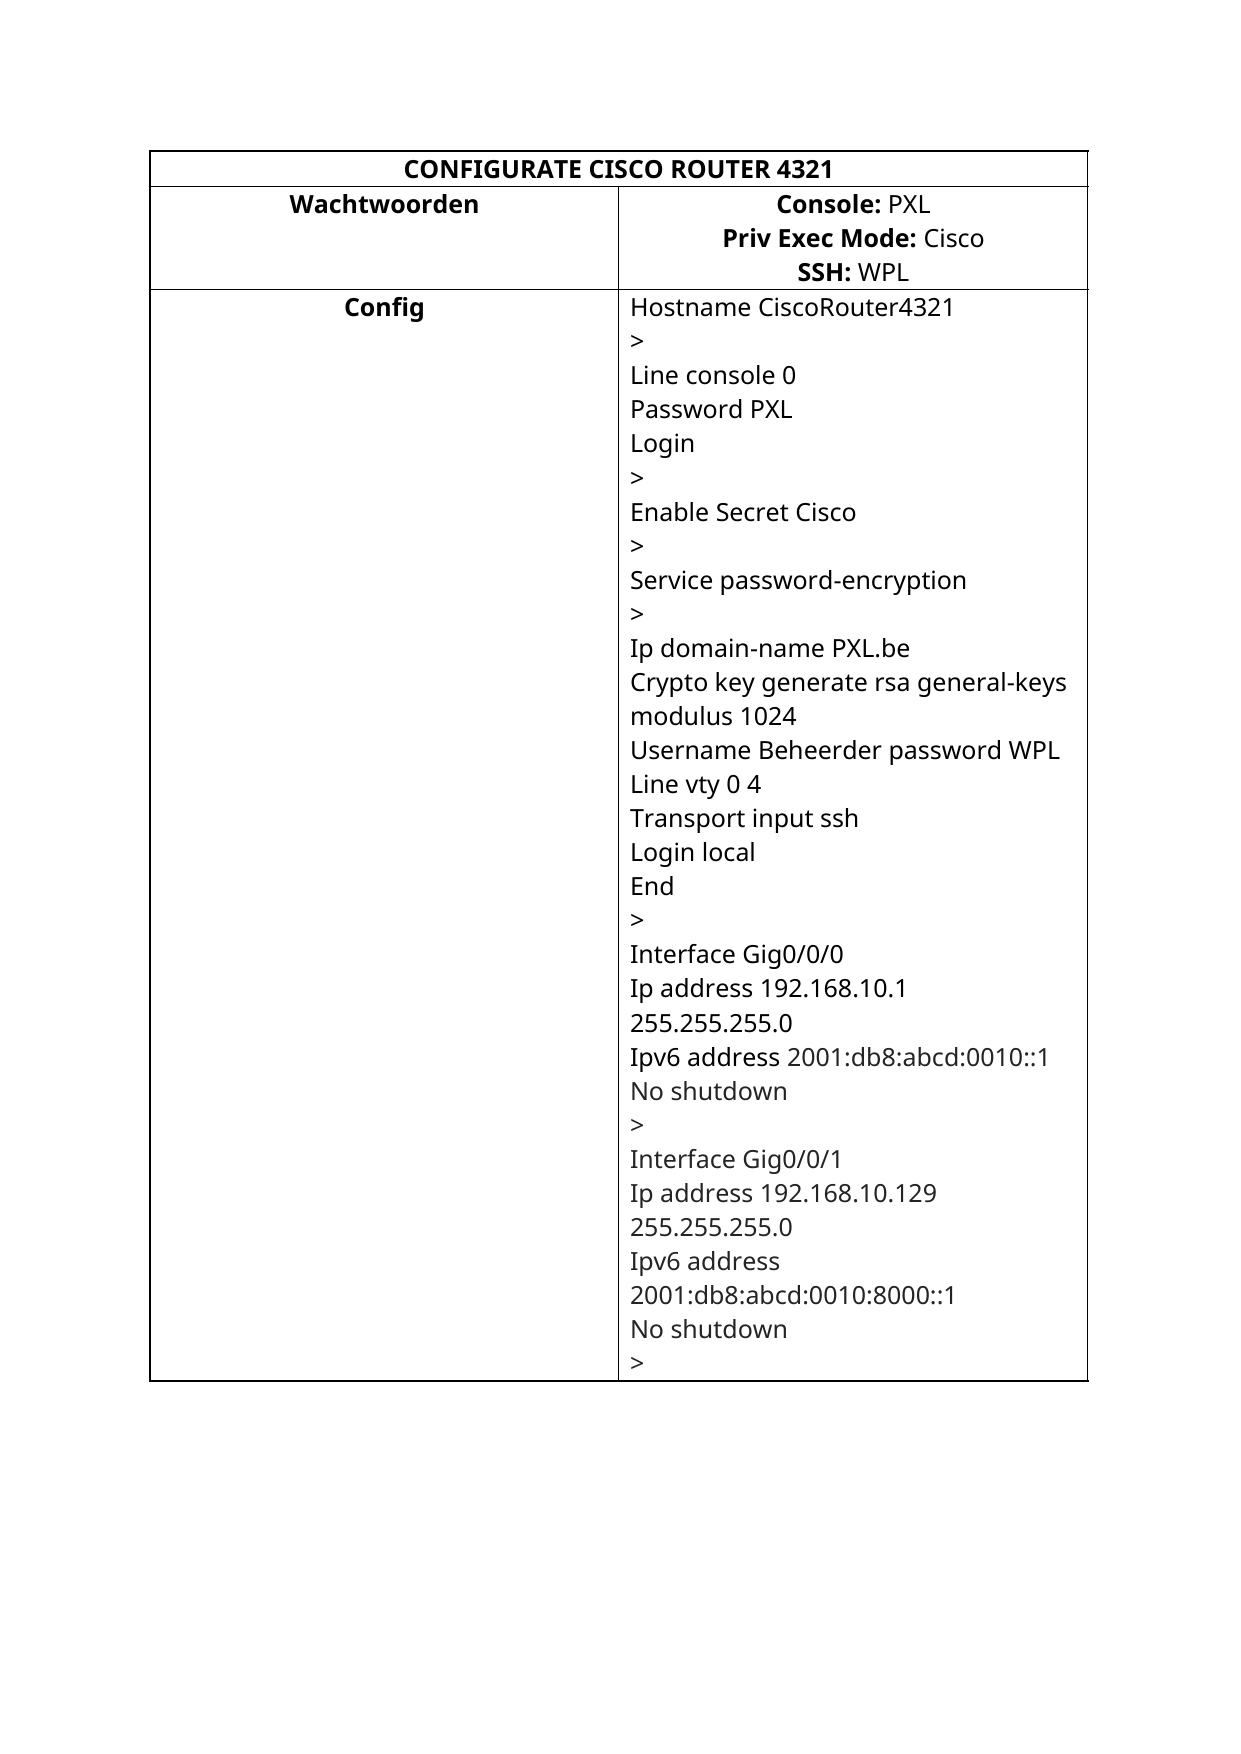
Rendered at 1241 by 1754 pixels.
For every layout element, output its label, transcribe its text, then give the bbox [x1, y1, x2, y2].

table_cell Config [151, 290, 618, 1380]
table_cell Wachtwoorden [151, 187, 618, 289]
table_cell Hostname CiscoRouter4321 > Line console 0 Password PXL Login > Enable Secret Cisco > Service password-encryption > Ip domain-name PXL.be Crypto key generate rsa general-keys modulus 1024 Username Beheerder password WPL Line vty 0 4 Transport input ssh Login local End > Interface Gig0/0/0 Ip address 192.168.10.1 255.255.255.0 Ipv6 address 2001:db8:abcd:0010::1 No shutdown > Interface Gig0/0/1 Ip address 192.168.10.129 255.255.255.0 Ipv6 address 2001:db8:abcd:0010:8000::1 No shutdown > [619, 290, 1087, 1380]
table_cell Console: PXL Priv Exec Mode: Cisco SSH: WPL [619, 187, 1087, 289]
table_header CONFIGURATE CISCO ROUTER 4321 [151, 152, 1087, 186]
